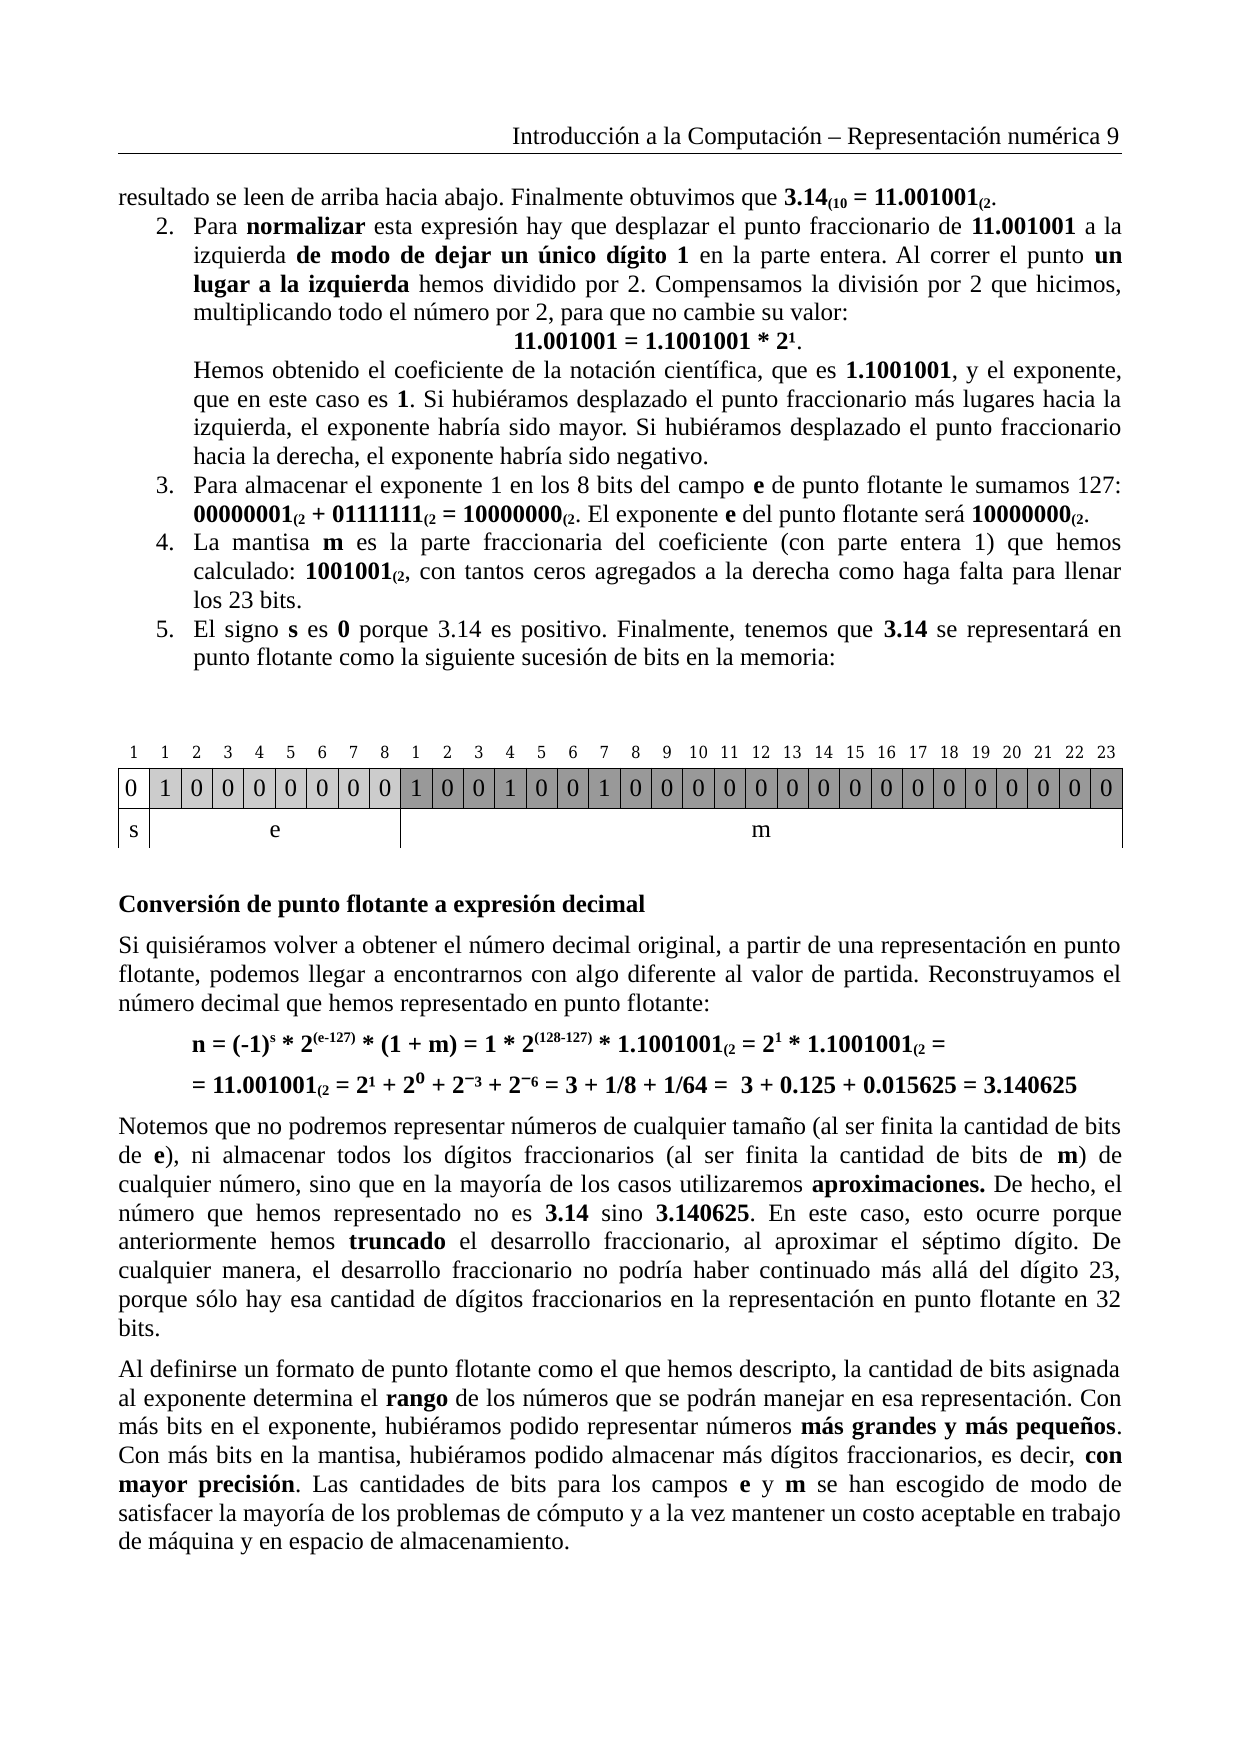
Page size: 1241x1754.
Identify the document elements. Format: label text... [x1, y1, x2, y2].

table_header 15 [839, 737, 871, 768]
table_header 5 [526, 737, 557, 768]
table_cell e [150, 809, 400, 848]
table_cell 0 [119, 769, 149, 808]
table_cell 1 [495, 769, 526, 808]
table_header 4 [244, 737, 275, 768]
table_cell 0 [558, 769, 588, 808]
table_header 19 [965, 737, 996, 768]
table_cell 0 [778, 769, 808, 808]
table_header 8 [620, 737, 651, 768]
table_cell 1 [589, 769, 620, 808]
table_header 1 [118, 737, 149, 768]
table_cell 0 [966, 769, 996, 808]
text = 11.001001(2 = 2¹ + 2⁰ + 2⁻³ + 2⁻⁶ = 3 + 1/8 + 1/64 = 3 + 0.125 + 0.015625 = 3.140625 [118, 1070, 1122, 1099]
table_cell 0 [621, 769, 651, 808]
table_header 1 [150, 737, 181, 768]
table_header 9 [651, 737, 682, 768]
table_cell 0 [182, 769, 212, 808]
table_cell 0 [339, 769, 369, 808]
table_cell 0 [809, 769, 839, 808]
table_cell 0 [213, 769, 243, 808]
table_cell 0 [370, 769, 400, 808]
table_header 18 [934, 737, 965, 768]
table_header 23 [1090, 737, 1122, 768]
table_cell 0 [307, 769, 338, 808]
table_header 6 [306, 737, 338, 768]
table_cell 0 [527, 769, 557, 808]
table_cell 0 [276, 769, 306, 808]
subtitle Conversión de punto flotante a expresión decimal [118, 848, 1122, 918]
table_header 7 [338, 737, 369, 768]
table_header 6 [557, 737, 588, 768]
table_header 22 [1059, 737, 1090, 768]
list Hemos obtenido el coeficiente de la notación científica, que es 1.1001001, y el exponente, que en este caso es 1. Si hubiéramos desplazado el punto fraccionario más lugares hacia la izquierda, el exponente habría sido mayor. Si hubiéramos desplazado el punto fraccionario hacia la derecha, el exponente habría sido negativo. [156, 355, 1122, 470]
table_cell 0 [652, 769, 682, 808]
table_header 21 [1028, 737, 1059, 768]
table_header 20 [996, 737, 1027, 768]
table_cell 0 [840, 769, 871, 808]
table_header 11 [714, 737, 745, 768]
text Notemos que no podremos representar números de cualquier tamaño (al ser finita la cantidad de bits de e), ni almacenar todos los dígitos fraccionarios (al ser finita la cantidad de bits de m) de cualquier número, sino que en la mayoría de los casos utilizaremos aproximaciones. De hecho, el número que hemos representado no es 3.14 sino 3.140625. En este caso, esto ocurre porque anteriormente hemos truncado el desarrollo fraccionario, al aproximar el séptimo dígito. De cualquier manera, el desarrollo fraccionario no podría haber continuado más allá del dígito 23, porque sólo hay esa cantidad de dígitos fraccionarios en la representación en punto flotante en 32 bits. [118, 1111, 1122, 1341]
table_cell 0 [997, 769, 1027, 808]
table_header 1 [400, 737, 432, 768]
list 11.001001 = 1.1001001 * 2¹. [156, 326, 1122, 355]
table_header 3 [212, 737, 243, 768]
table_header 16 [871, 737, 902, 768]
table_header 3 [463, 737, 494, 768]
table_header 17 [902, 737, 933, 768]
table_cell m [401, 809, 1122, 848]
list El signo s es 0 porque 3.14 es positivo. Finalmente, tenemos que 3.14 se representará en punto flotante como la siguiente sucesión de bits en la memoria: [156, 614, 1122, 671]
table_cell 1 [401, 769, 432, 808]
table_header 5 [275, 737, 306, 768]
table_cell 0 [244, 769, 275, 808]
table_cell 0 [464, 769, 494, 808]
table_header 2 [181, 737, 212, 768]
list Para almacenar el exponente 1 en los 8 bits del campo e de punto flotante le sumamos 127: 00000001(2 + 01111111(2 = 10000000(2. El exponente e del punto flotante será 10000000(2. [156, 470, 1122, 527]
table_header 2 [432, 737, 463, 768]
text n = (-1)s * 2(e-127) * (1 + m) = 1 * 2(128-127) * 1.1001001(2 = 21 * 1.1001001(2 = [118, 1029, 1122, 1058]
table_cell 0 [683, 769, 714, 808]
table_header 4 [494, 737, 526, 768]
table_header 14 [808, 737, 839, 768]
table_header 10 [683, 737, 714, 768]
table_cell 0 [903, 769, 933, 808]
text resultado se leen de arriba hacia abajo. Finalmente obtuvimos que 3.14(10 = 11.001001(2. [118, 182, 1122, 211]
table_cell 0 [433, 769, 463, 808]
list Para normalizar esta expresión hay que desplazar el punto fraccionario de 11.001001 a la izquierda de modo de dejar un único dígito 1 en la parte entera. Al correr el punto un lugar a la izquierda hemos dividido por 2. Compensamos la división por 2 que hicimos, multiplicando todo el número por 2, para que no cambie su valor: [156, 211, 1122, 326]
table_header 13 [777, 737, 808, 768]
text Si quisiéramos volver a obtener el número decimal original, a partir de una representación en punto flotante, podemos llegar a encontrarnos con algo diferente al valor de partida. Reconstruyamos el número decimal que hemos representado en punto flotante: [118, 930, 1122, 1016]
table_cell 0 [1060, 769, 1090, 808]
table_cell s [119, 809, 149, 848]
table_header 8 [369, 737, 400, 768]
table_cell 0 [1091, 769, 1122, 808]
table_header 7 [589, 737, 620, 768]
table_cell 0 [1028, 769, 1059, 808]
list La mantisa m es la parte fraccionaria del coeficiente (con parte entera 1) que hemos calculado: 1001001(2, con tantos ceros agregados a la derecha como haga falta para llenar los 23 bits. [156, 527, 1122, 614]
table_header 12 [745, 737, 777, 768]
table_cell 0 [934, 769, 965, 808]
table_cell 0 [746, 769, 777, 808]
subtitle [118, 696, 1122, 767]
table_cell 0 [872, 769, 902, 808]
table_cell 1 [150, 769, 181, 808]
text Al definirse un formato de punto flotante como el que hemos descripto, la cantidad de bits asignada al exponente determina el rango de los números que se podrán manejar en esa representación. Con más bits en el exponente, hubiéramos podido representar números más grandes y más pequeños. Con más bits en la mantisa, hubiéramos podido almacenar más dígitos fraccionarios, es decir, con mayor precisión. Las cantidades de bits para los campos e y m se han escogido de modo de satisfacer la mayoría de los problemas de cómputo y a la vez mantener un costo aceptable en trabajo de máquina y en espacio de almacenamiento. [118, 1354, 1122, 1555]
table_cell 0 [715, 769, 745, 808]
